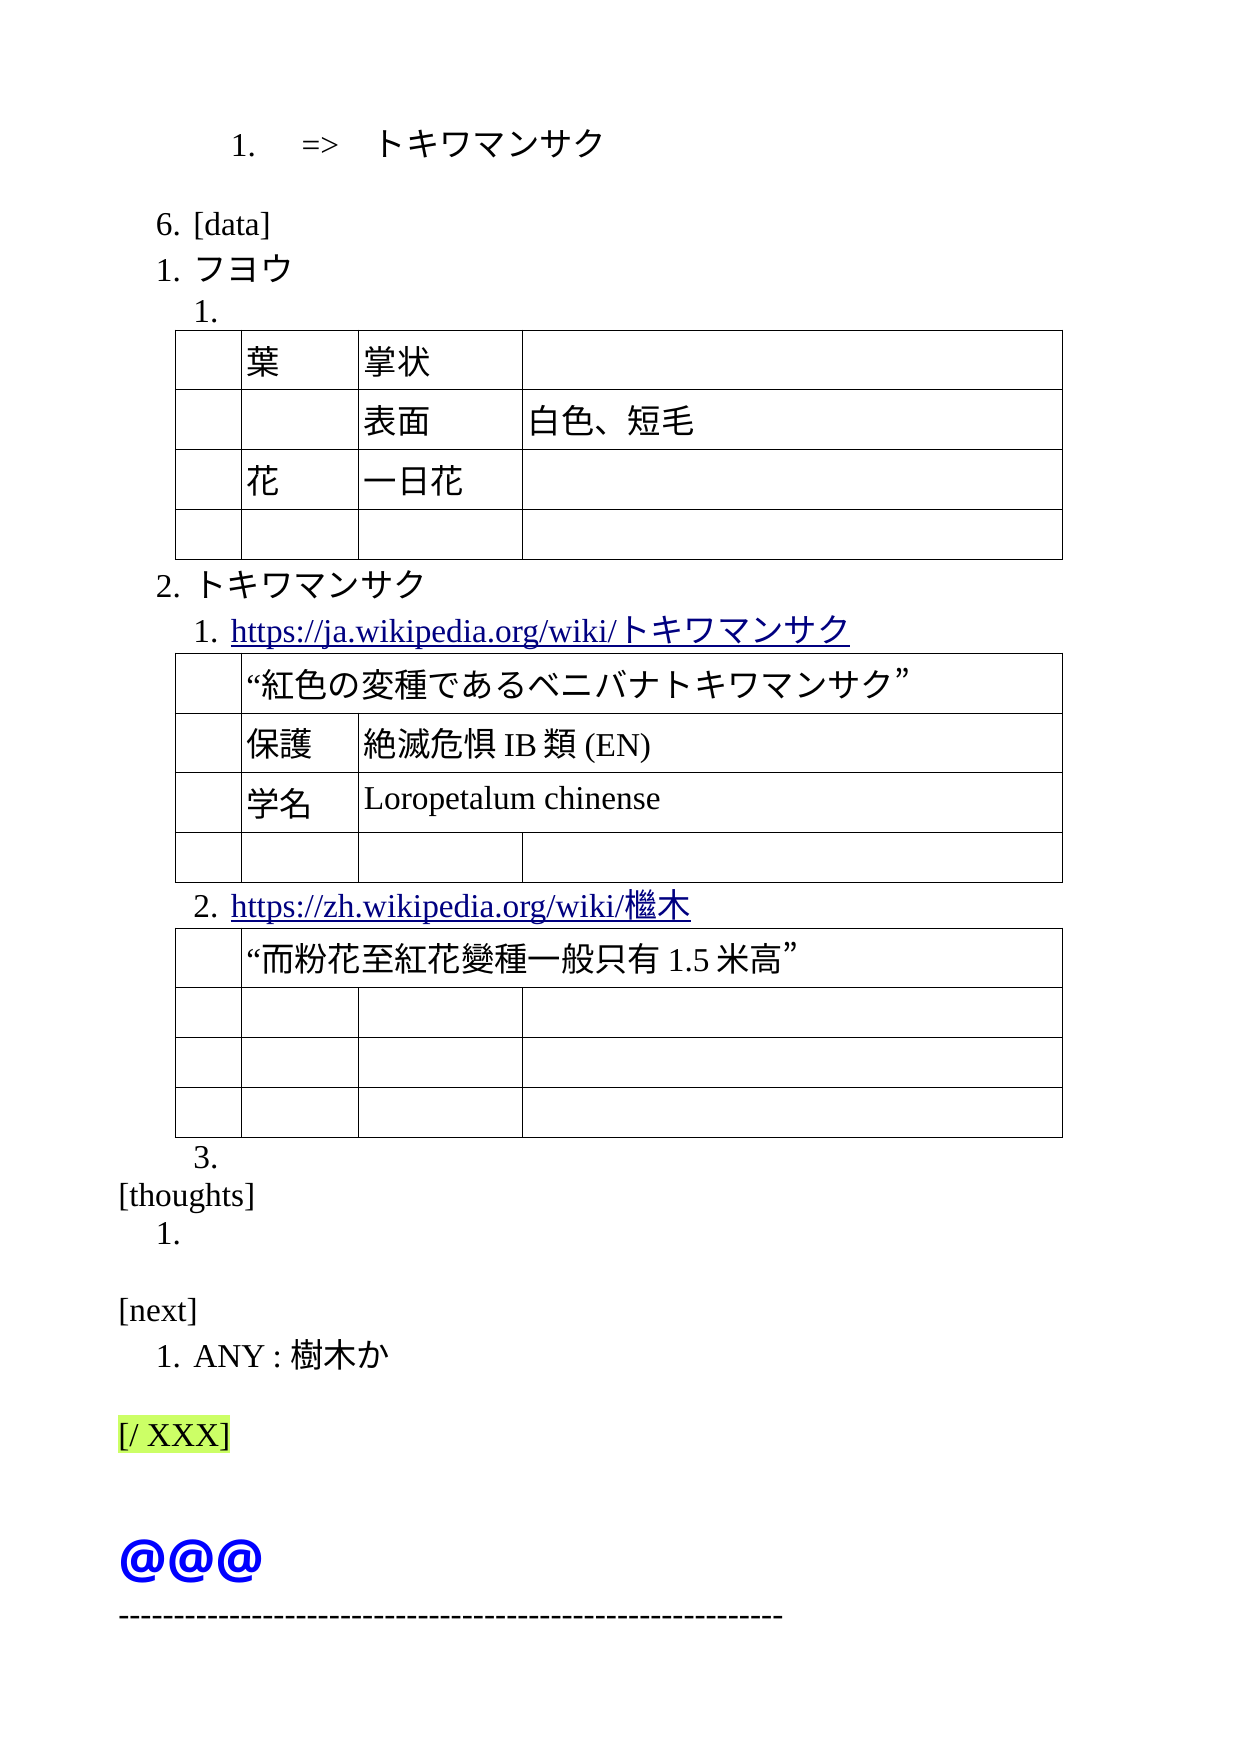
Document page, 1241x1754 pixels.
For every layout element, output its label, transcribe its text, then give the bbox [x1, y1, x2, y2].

table_cell [359, 833, 522, 882]
table_cell 白色、短毛 [523, 390, 1062, 449]
table_cell Loropetalum chinense [359, 773, 1062, 832]
table_header [523, 331, 1062, 389]
table_cell [176, 450, 241, 509]
table_cell [176, 833, 241, 882]
text [thoughts] [118, 1175, 1122, 1214]
table_header 掌状 [359, 331, 522, 389]
table_header [176, 654, 241, 712]
table_cell 学名 [242, 773, 358, 832]
list トキワマンサク [156, 559, 1122, 607]
table_cell 表面 [359, 390, 522, 449]
table_cell [176, 510, 241, 559]
table_header [176, 331, 241, 389]
table_cell [242, 1088, 358, 1137]
list https://ja.wikipedia.org/wiki/トキワマンサク [193, 607, 1122, 653]
list ANY : 樹木か [156, 1329, 1122, 1377]
text [next] [118, 1290, 1122, 1329]
table_cell [523, 833, 1062, 882]
table_header “而粉花至紅花變種一般只有1.5米高” [242, 929, 1062, 987]
table_cell [359, 988, 522, 1037]
list https://zh.wikipedia.org/wiki/檵木 [193, 882, 1122, 927]
table_cell [242, 510, 358, 559]
table_cell [523, 450, 1062, 509]
table_cell [242, 988, 358, 1037]
table_cell [242, 390, 358, 449]
table_cell [523, 510, 1062, 559]
list フヨウ [156, 243, 1122, 291]
table_cell [176, 714, 241, 772]
table_cell [176, 390, 241, 449]
table_cell [176, 773, 241, 832]
table_cell [359, 1038, 522, 1087]
table_cell [242, 833, 358, 882]
text @@@ [118, 1521, 1122, 1594]
table_cell 保護 [242, 714, 358, 772]
text ------------------------------------------------------------ [118, 1594, 1122, 1633]
table_cell [176, 988, 241, 1037]
table_cell [359, 510, 522, 559]
text [/ XXX] [118, 1415, 1122, 1453]
list => トキワマンサク [231, 118, 1122, 166]
table_header 葉 [242, 331, 358, 389]
table_cell 花 [242, 450, 358, 509]
table_cell [242, 1038, 358, 1087]
table_cell [176, 1088, 241, 1137]
list [data] [156, 205, 1122, 243]
table_cell [523, 988, 1062, 1037]
table_header “紅色の変種であるベニバナトキワマンサク” [242, 654, 1062, 712]
table_cell [523, 1038, 1062, 1087]
table_cell [359, 1088, 522, 1137]
table_header [176, 929, 241, 987]
table_cell 絶滅危惧IB類 (EN) [359, 714, 1062, 772]
table_cell 一日花 [359, 450, 522, 509]
table_cell [176, 1038, 241, 1087]
table_cell [523, 1088, 1062, 1137]
